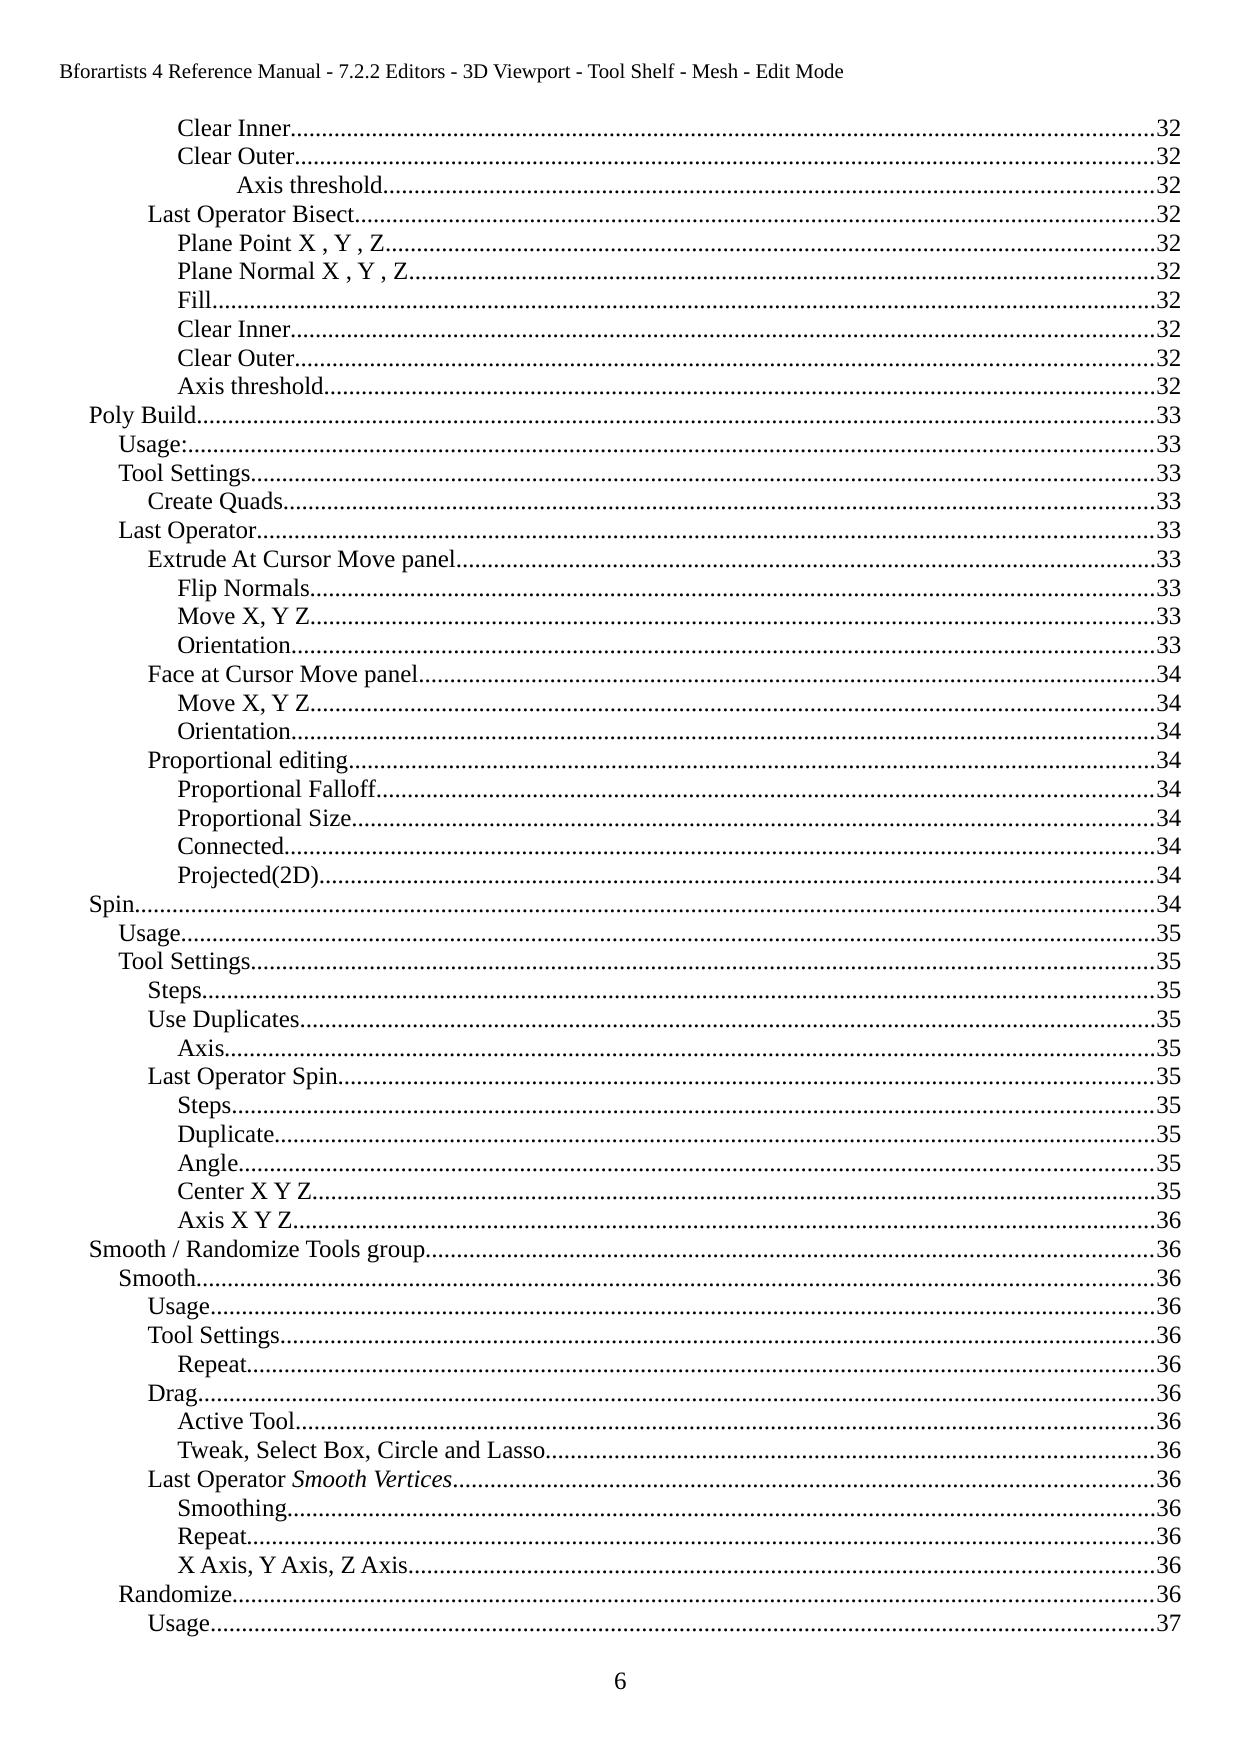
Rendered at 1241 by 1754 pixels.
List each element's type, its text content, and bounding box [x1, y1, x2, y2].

text Flip Normals 33 [177, 573, 1181, 601]
text Axis X Y Z 36 [177, 1205, 1181, 1234]
text Projected(2D) 34 [177, 860, 1181, 889]
text Clear Inner 32 [177, 113, 1181, 141]
text Usage: 33 [118, 429, 1181, 458]
text Tool Settings 33 [118, 458, 1181, 486]
text Clear Outer 32 [177, 343, 1181, 371]
text Randomize 36 [118, 1579, 1181, 1608]
text Smooth / Randomize Tools group 36 [88, 1234, 1181, 1263]
text Proportional Size 34 [177, 803, 1181, 831]
text Proportional editing 34 [147, 745, 1181, 774]
text Poly Build 33 [88, 400, 1181, 429]
text Last Operator Bisect 32 [147, 199, 1181, 228]
text Move X, Y Z 33 [177, 601, 1181, 630]
text Axis threshold 32 [236, 170, 1181, 199]
text Orientation 34 [177, 716, 1181, 745]
text Usage 37 [147, 1608, 1181, 1636]
text Clear Inner 32 [177, 314, 1181, 343]
text Repeat 36 [177, 1349, 1181, 1378]
text Spin 34 [88, 889, 1181, 918]
text Duplicate 35 [177, 1119, 1181, 1148]
text Drag 36 [147, 1378, 1181, 1406]
text Last Operator Spin 35 [147, 1061, 1181, 1090]
text Clear Outer 32 [177, 141, 1181, 170]
text Plane Point X , Y , Z 32 [177, 228, 1181, 256]
text Last Operator Smooth Vertices 36 [147, 1464, 1181, 1493]
text Extrude At Cursor Move panel 33 [147, 544, 1181, 573]
text Last Operator 33 [118, 515, 1181, 544]
text Center X Y Z 35 [177, 1176, 1181, 1205]
text Tool Settings 35 [118, 946, 1181, 975]
text Use Duplicates 35 [147, 1004, 1181, 1033]
text Orientation 33 [177, 630, 1181, 659]
text Angle 35 [177, 1148, 1181, 1176]
text Connected 34 [177, 831, 1181, 860]
text Usage 36 [147, 1291, 1181, 1320]
text Fill 32 [177, 285, 1181, 314]
text Smooth 36 [118, 1263, 1181, 1291]
text Usage 35 [118, 918, 1181, 946]
text Axis threshold 32 [177, 371, 1181, 400]
text Active Tool 36 [177, 1406, 1181, 1435]
text Axis 35 [177, 1033, 1181, 1061]
text Repeat 36 [177, 1521, 1181, 1550]
text Move X, Y Z 34 [177, 688, 1181, 716]
text Face at Cursor Move panel 34 [147, 659, 1181, 688]
text Plane Normal X , Y , Z 32 [177, 256, 1181, 285]
text Steps 35 [147, 975, 1181, 1004]
text X Axis, Y Axis, Z Axis 36 [177, 1550, 1181, 1579]
text Tool Settings 36 [147, 1320, 1181, 1349]
text Steps 35 [177, 1090, 1181, 1119]
text Smoothing 36 [177, 1493, 1181, 1521]
text Proportional Falloff 34 [177, 774, 1181, 803]
text Tweak, Select Box, Circle and Lasso 36 [177, 1435, 1181, 1464]
text Create Quads 33 [147, 486, 1181, 515]
